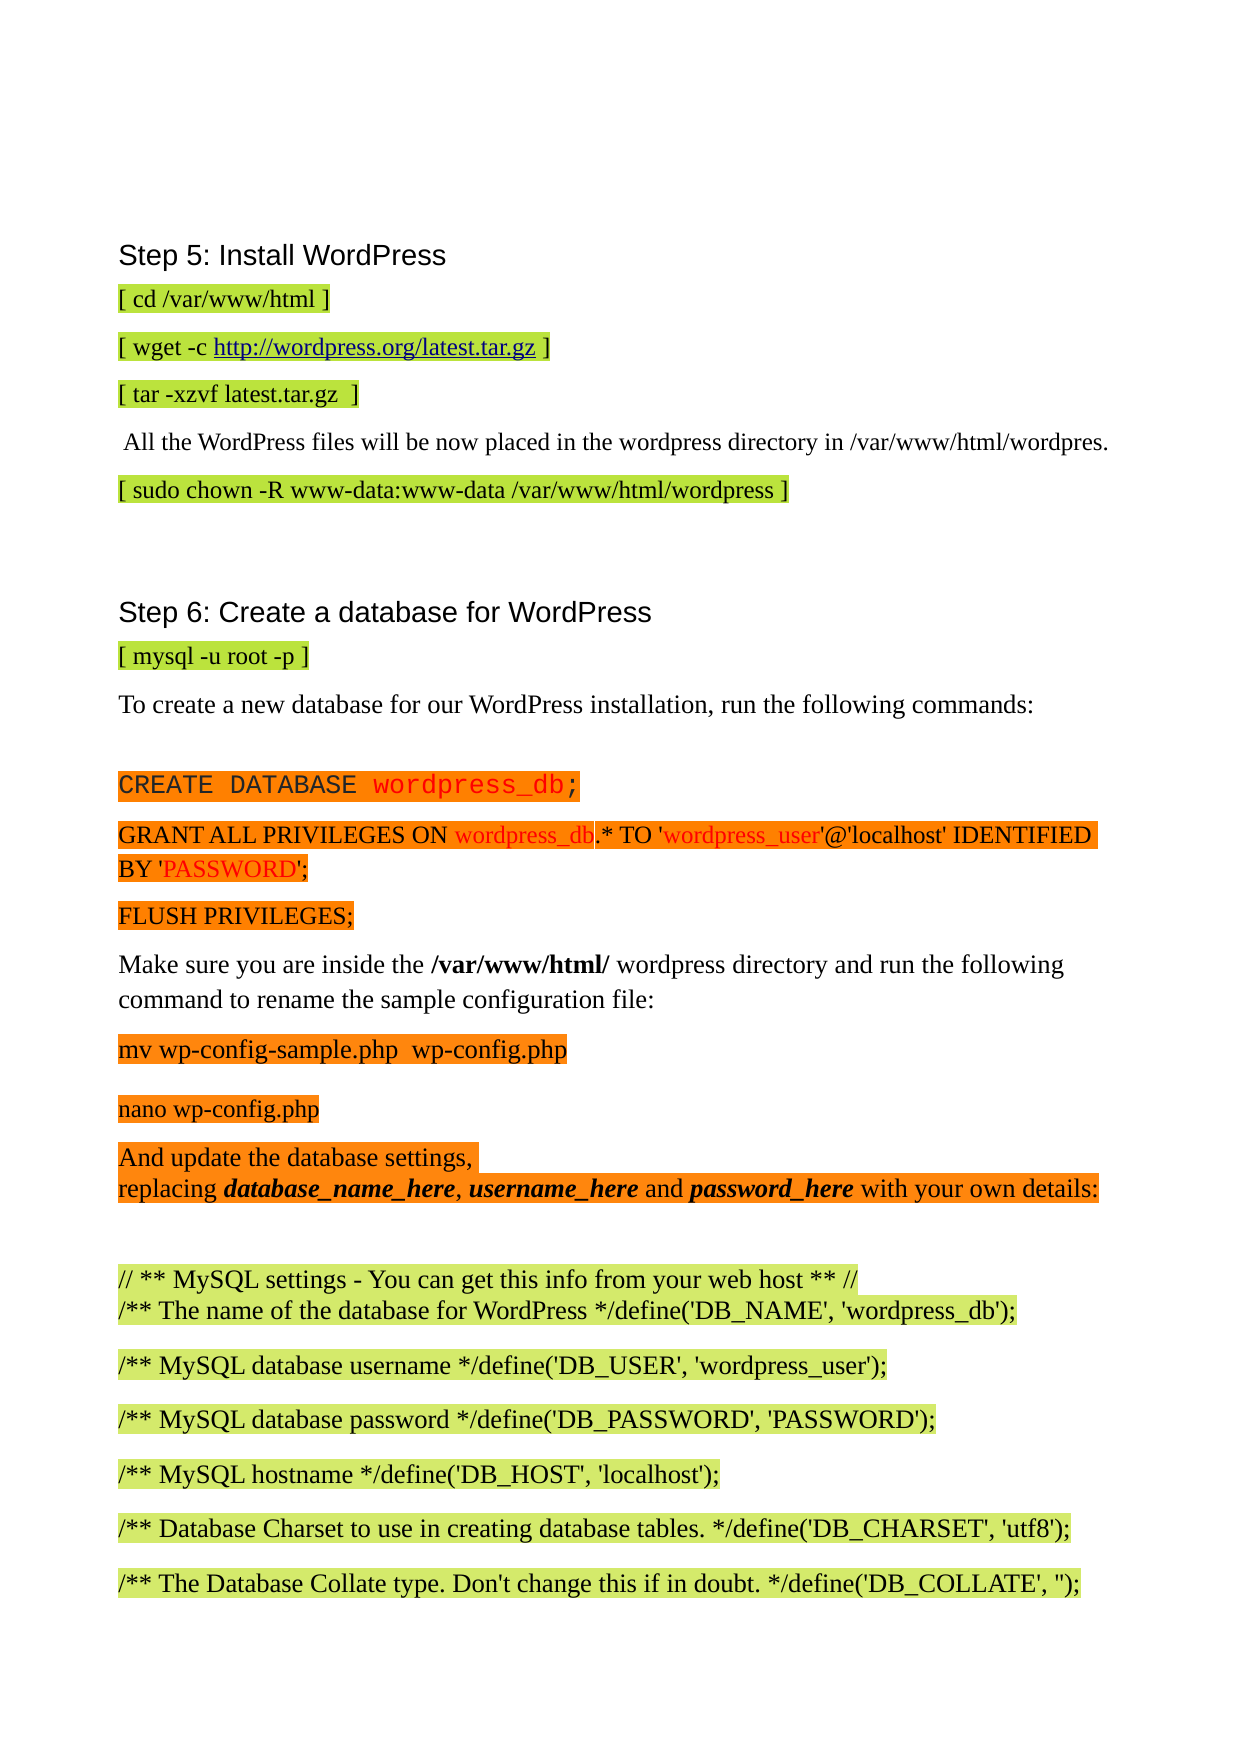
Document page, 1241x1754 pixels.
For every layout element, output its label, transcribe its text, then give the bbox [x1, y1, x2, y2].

text Make sure you are inside the /var/www/html/ wordpress directory and run the following command to rename the sample configuration file: [118, 949, 1122, 1014]
text [ tar -xzvf latest.tar.gz ] [118, 379, 1122, 408]
subtitle Step 5: Install WordPress [118, 238, 1122, 272]
text /** MySQL database password */define('DB_PASSWORD', 'PASSWORD'); [118, 1404, 1122, 1434]
text // ** MySQL settings - You can get this info from your web host ** // [118, 1264, 1122, 1295]
text /** The Database Collate type. Don't change this if in doubt. */define('DB_COLLATE', ''); [118, 1568, 1122, 1598]
text /** The name of the database for WordPress */define('DB_NAME', 'wordpress_db'); [118, 1295, 1122, 1325]
text FLUSH PRIVILEGES; [118, 901, 1122, 930]
text CREATE DATABASE wordpress_db; [118, 738, 1122, 802]
text [ sudo chown -R www-data:www-data /var/www/html/wordpress ] [118, 475, 1122, 503]
text GRANT ALL PRIVILEGES ON wordpress_db.* TO 'wordpress_user'@'localhost' IDENTIFIED BY 'PASSWORD'; [118, 821, 1122, 882]
text [ mysql -u root -p ] [118, 641, 1122, 670]
text [ wget -c http://wordpress.org/latest.tar.gz ] [118, 332, 1122, 361]
text And update the database settings, replacing database_name_here, username_here and password_here with your own details: [118, 1142, 1122, 1203]
text All the WordPress files will be now placed in the wordpress directory in /var/www/html/wordpres. [118, 427, 1122, 456]
text mv wp-config-sample.php wp-config.php [118, 1033, 1122, 1064]
text To create a new database for our WordPress installation, run the following commands: [118, 689, 1122, 719]
text nano wp-config.php [118, 1094, 1122, 1123]
text /** Database Charset to use in creating database tables. */define('DB_CHARSET', 'utf8'); [118, 1513, 1122, 1543]
subtitle Step 6: Create a database for WordPress [118, 595, 1122, 628]
text /** MySQL hostname */define('DB_HOST', 'localhost'); [118, 1458, 1122, 1489]
text /** MySQL database username */define('DB_USER', 'wordpress_user'); [118, 1349, 1122, 1380]
text [ cd /var/www/html ] [118, 284, 1122, 313]
